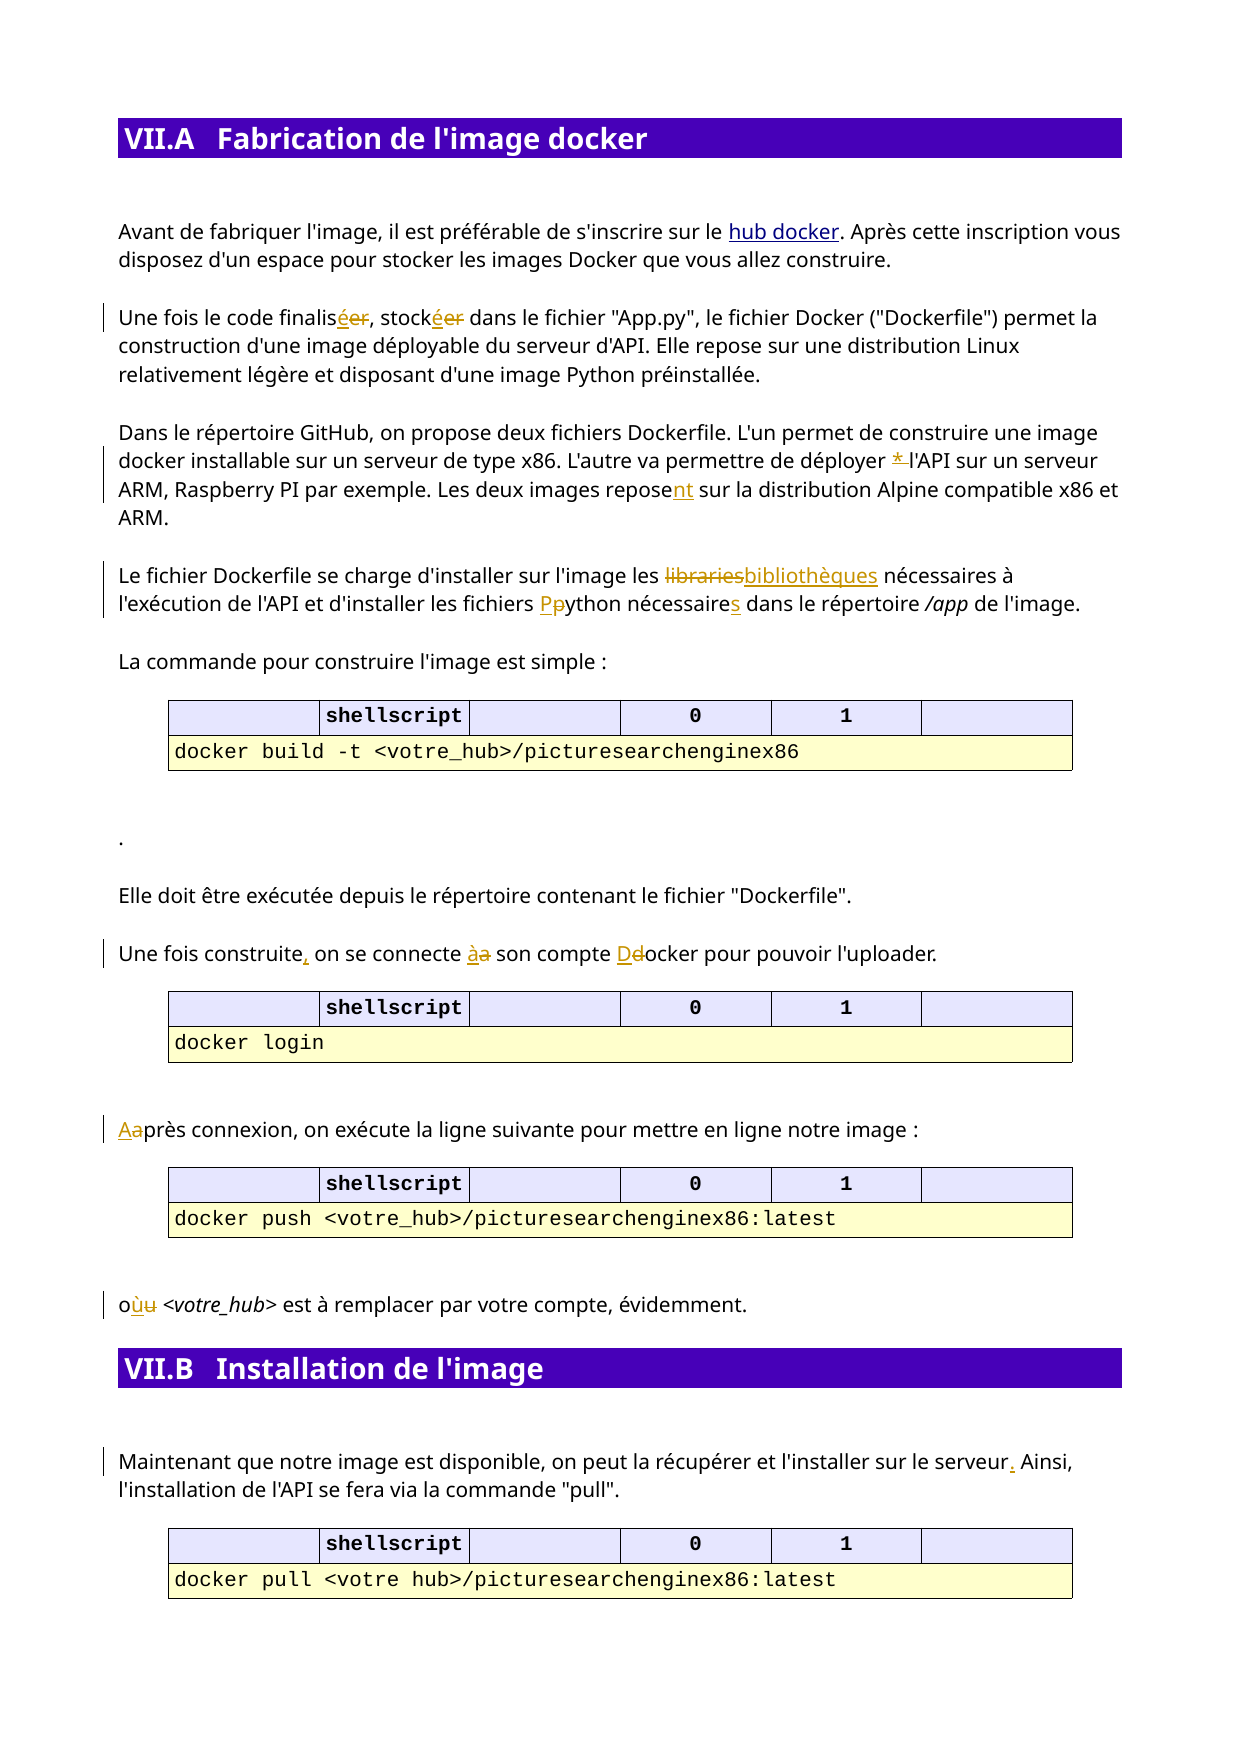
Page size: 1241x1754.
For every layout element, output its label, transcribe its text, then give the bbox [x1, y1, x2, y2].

table_header [470, 992, 620, 1026]
table_header [169, 1168, 319, 1202]
text où <votre_hub> est à remplacer par votre compte, évidemment. [118, 1291, 1122, 1319]
table_header 0 [621, 1529, 771, 1563]
text . [118, 823, 1122, 852]
table_header 1 [772, 992, 921, 1026]
text Maintenant que notre image est disponible, on peut la récupérer et l'installer sur le serveur. Ainsi, l'installation de l'API se fera via la commande "pull". [118, 1447, 1122, 1504]
table_header [922, 1529, 1072, 1563]
text La commande pour construire l'image est simple : [118, 647, 1122, 676]
table_header 1 [772, 1168, 921, 1202]
table_header [470, 1529, 620, 1563]
table_cell docker push <votre_hub>/picturesearchenginex86:latest [169, 1203, 1072, 1237]
table_header 0 [621, 992, 771, 1026]
table_header 1 [772, 1529, 921, 1563]
text Le fichier Dockerfile se charge d'installer sur l'image les bibliothèques nécessaires à l'exécution de l'API et d'installer les fichiers Python nécessaires dans le répertoire /app de l'image. [118, 561, 1122, 618]
table_cell docker build -t <votre_hub>/picturesearchenginex86 [169, 736, 1072, 770]
subtitle Installation de l'image [118, 1348, 1122, 1388]
table_header 0 [621, 1168, 771, 1202]
table_header shellscript [320, 701, 469, 735]
text Après connexion, on exécute la ligne suivante pour mettre en ligne notre image : [118, 1115, 1122, 1143]
text Une fois construite, on se connecte à son compte Docker pour pouvoir l'uploader. [118, 939, 1122, 967]
table_header [169, 1529, 319, 1563]
table_header [922, 1168, 1072, 1202]
text Elle doit être exécutée depuis le répertoire contenant le fichier "Dockerfile". [118, 881, 1122, 909]
table_header shellscript [320, 1168, 469, 1202]
table_header [470, 1168, 620, 1202]
table_header shellscript [320, 992, 469, 1026]
table_header 0 [621, 701, 771, 735]
text Une fois le code finalisé, stocké dans le fichier "App.py", le fichier Docker ("Dockerfile") permet la construction d'une image déployable du serveur d'API. Elle repose sur une distribution Linux relativement légère et disposant d'une image Python préinstallée. [118, 303, 1122, 388]
table_header [922, 992, 1072, 1026]
text Dans le répertoire GitHub, on propose deux fichiers Dockerfile. L'un permet de construire une image docker installable sur un serveur de type x86. L'autre va permettre de déployer l'API sur un serveur ARM, Raspberry PI par exemple. Les deux images reposent sur la distribution Alpine compatible x86 et ARM. [118, 418, 1122, 532]
table_cell docker pull <votre hub>/picturesearchenginex86:latest [169, 1564, 1072, 1598]
table_header [169, 701, 319, 735]
subtitle Fabrication de l'image docker [118, 118, 1122, 158]
table_header shellscript [320, 1529, 469, 1563]
table_header [922, 701, 1072, 735]
table_cell docker login [169, 1027, 1072, 1062]
table_header [470, 701, 620, 735]
text Avant de fabriquer l'image, il est préférable de s'inscrire sur le hub docker. Après cette inscription vous disposez d'un espace pour stocker les images Docker que vous allez construire. [118, 217, 1122, 274]
table_header [169, 992, 319, 1026]
table_header 1 [772, 701, 921, 735]
